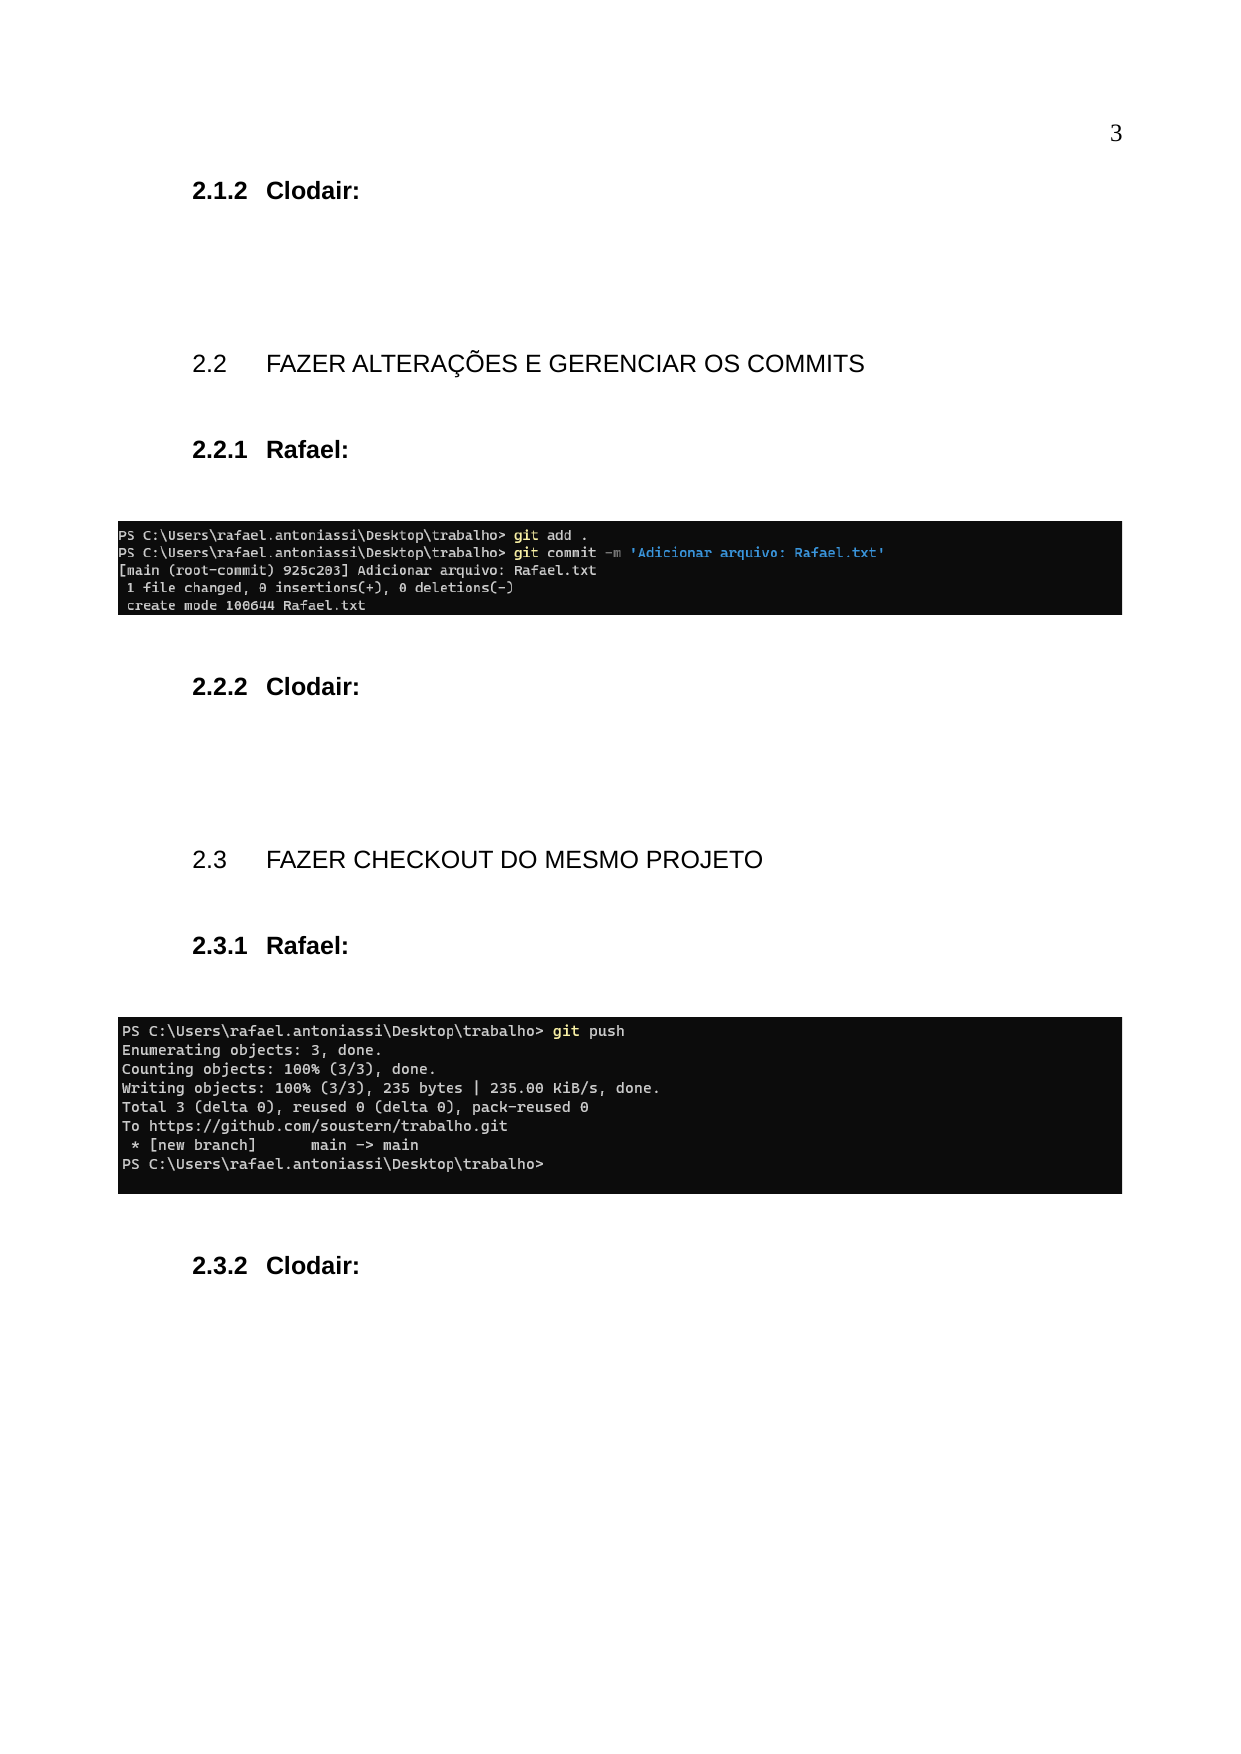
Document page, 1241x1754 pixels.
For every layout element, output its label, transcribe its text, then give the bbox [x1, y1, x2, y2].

subtitle Rafael: [118, 435, 1122, 464]
subtitle Clodair: [118, 672, 1122, 701]
subtitle Rafael: [118, 931, 1122, 960]
subtitle Clodair: [118, 1251, 1122, 1280]
subtitle Fazer alterações e gerenciar os commits [118, 349, 1122, 378]
subtitle Clodair: [118, 176, 1122, 205]
picture [118, 1017, 1123, 1194]
picture [118, 521, 1123, 615]
subtitle Fazer checkout do mesmo projeto [118, 845, 1122, 873]
